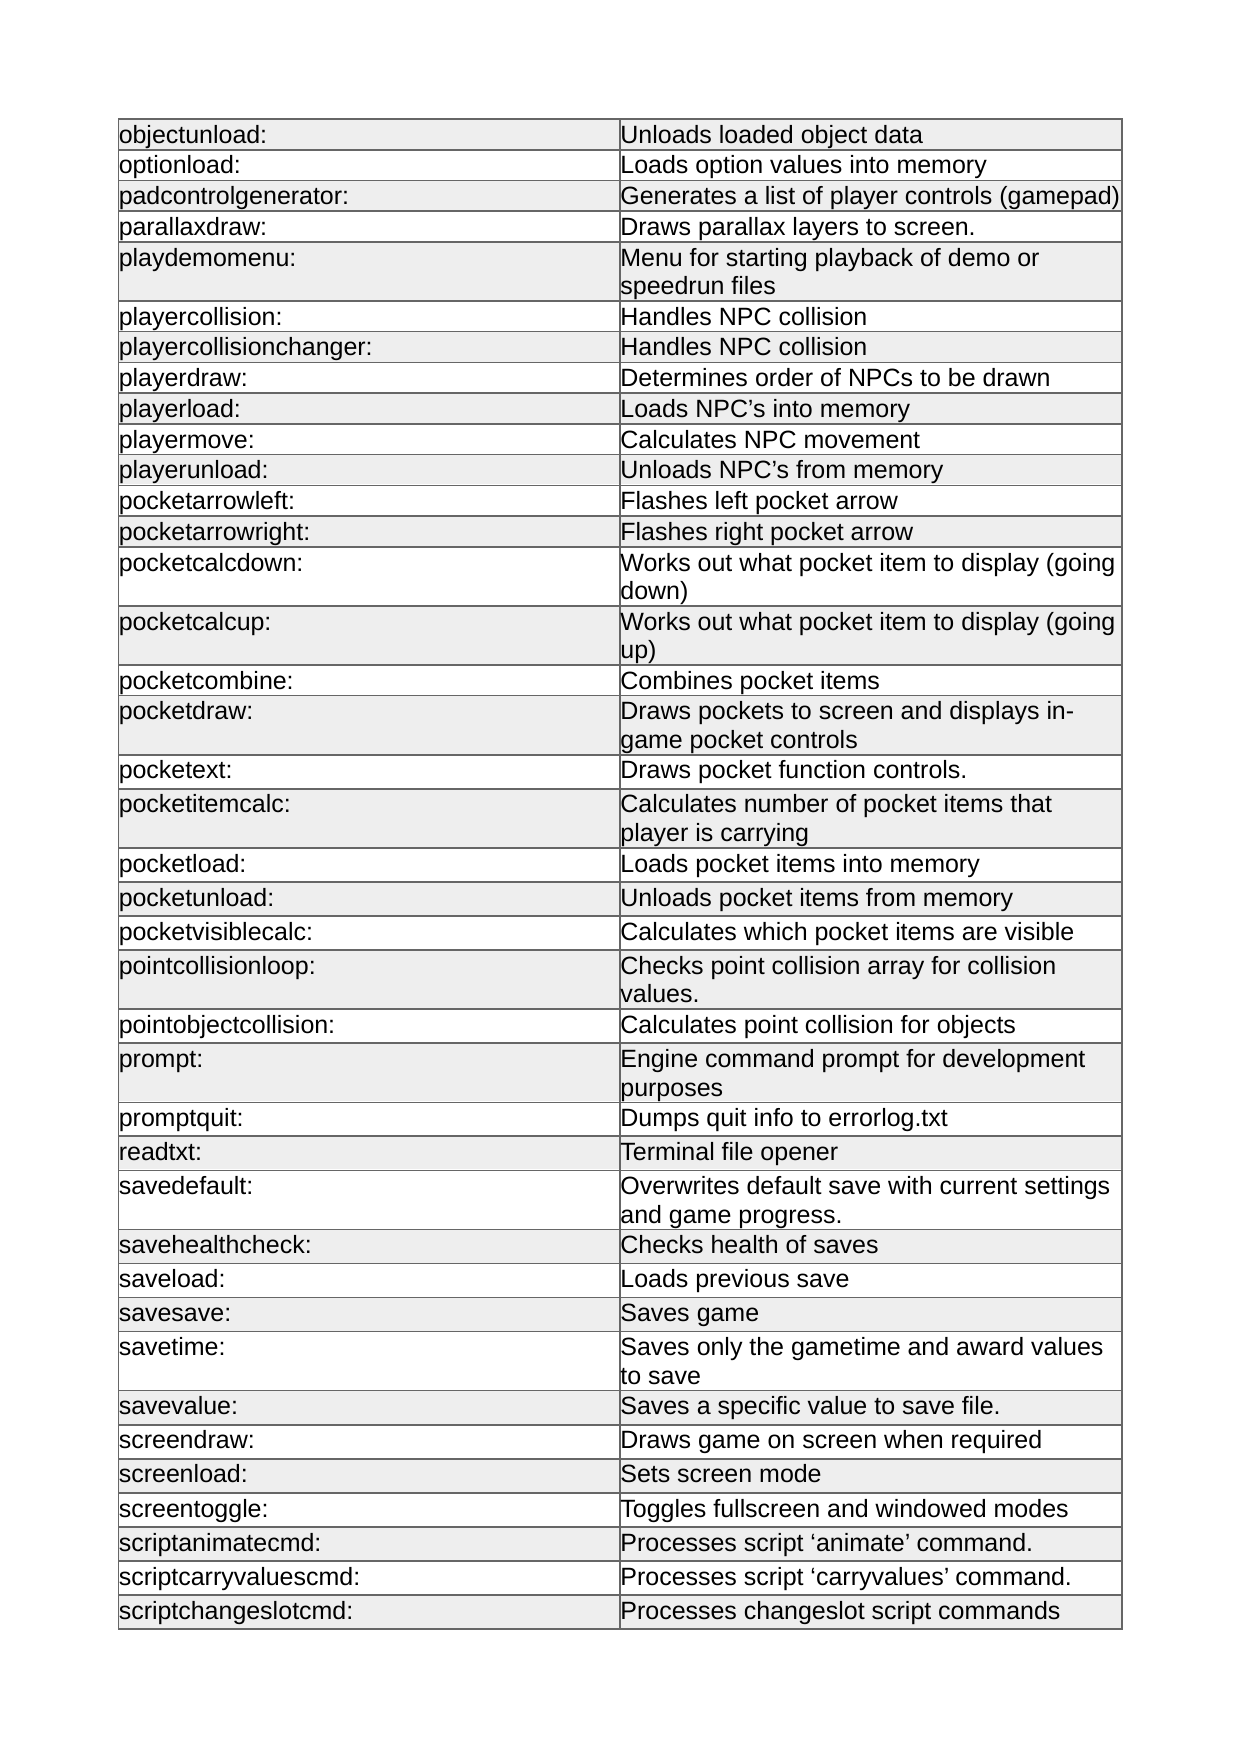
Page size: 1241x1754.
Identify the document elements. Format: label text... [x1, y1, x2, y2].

table_cell Unloads pocket items from memory [621, 883, 1121, 915]
table_cell Calculates which pocket items are visible [621, 917, 1121, 949]
table_cell Works out what pocket item to display (going down) [621, 548, 1121, 605]
table_cell Flashes right pocket arrow [621, 517, 1121, 546]
table_cell playermove: [119, 425, 619, 454]
table_cell Saves a specific value to save file. [621, 1391, 1121, 1424]
table_cell Loads previous save [621, 1264, 1121, 1297]
table_cell pocketcalcdown: [119, 548, 619, 605]
table_cell scriptcarryvaluescmd: [119, 1562, 619, 1594]
table_cell Unloads loaded object data [621, 120, 1121, 149]
table_cell pocketarrowright: [119, 517, 619, 546]
table_cell screenload: [119, 1460, 619, 1492]
table_cell Handles NPC collision [621, 332, 1121, 362]
table_cell playercollisionchanger: [119, 332, 619, 362]
table_cell Calculates number of pocket items that player is carrying [621, 790, 1121, 847]
table_cell scriptchangeslotcmd: [119, 1596, 619, 1628]
table_cell optionload: [119, 151, 619, 179]
table_cell pocketvisiblecalc: [119, 917, 619, 949]
table_cell Flashes left pocket arrow [621, 486, 1121, 515]
table_cell savedefault: [119, 1171, 619, 1228]
table_cell Dumps quit info to errorlog.txt [621, 1103, 1121, 1135]
table_cell screentoggle: [119, 1494, 619, 1526]
table_cell Saves only the gametime and award values to save [621, 1332, 1121, 1390]
table_cell Checks point collision array for collision values. [621, 951, 1121, 1008]
table_cell Unloads NPC’s from memory [621, 455, 1121, 484]
table_cell Processes script ‘animate’ command. [621, 1528, 1121, 1560]
table_cell pocketext: [119, 756, 619, 788]
table_cell savehealthcheck: [119, 1230, 619, 1263]
table_cell Menu for starting playback of demo or speedrun files [621, 243, 1121, 300]
table_cell padcontrolgenerator: [119, 181, 619, 210]
table_cell prompt: [119, 1044, 619, 1101]
table_cell Terminal file opener [621, 1137, 1121, 1169]
table_cell Calculates point collision for objects [621, 1010, 1121, 1042]
table_cell Saves game [621, 1298, 1121, 1331]
table_cell playerdraw: [119, 363, 619, 392]
table_cell pocketload: [119, 849, 619, 881]
table_cell Calculates NPC movement [621, 425, 1121, 454]
table_cell Combines pocket items [621, 666, 1121, 695]
table_cell objectunload: [119, 120, 619, 149]
table_cell Draws pocket function controls. [621, 756, 1121, 788]
table_cell screendraw: [119, 1426, 619, 1458]
table_cell pocketcalcup: [119, 607, 619, 664]
table_cell scriptanimatecmd: [119, 1528, 619, 1560]
table_cell savesave: [119, 1298, 619, 1331]
table_cell Engine command prompt for development purposes [621, 1044, 1121, 1101]
table_cell Checks health of saves [621, 1230, 1121, 1263]
table_cell Draws pockets to screen and displays in-game pocket controls [621, 696, 1121, 754]
table_cell playdemomenu: [119, 243, 619, 300]
table_cell pocketarrowleft: [119, 486, 619, 515]
table_cell Determines order of NPCs to be drawn [621, 363, 1121, 392]
table_cell Loads pocket items into memory [621, 849, 1121, 881]
table_cell savetime: [119, 1332, 619, 1390]
table_cell Draws game on screen when required [621, 1426, 1121, 1458]
table_cell Processes script ‘carryvalues’ command. [621, 1562, 1121, 1594]
table_cell Overwrites default save with current settings and game progress. [621, 1171, 1121, 1228]
table_cell pocketunload: [119, 883, 619, 915]
table_cell pointcollisionloop: [119, 951, 619, 1008]
table_cell saveload: [119, 1264, 619, 1297]
table_cell Processes changeslot script commands [621, 1596, 1121, 1628]
table_cell playerunload: [119, 455, 619, 484]
table_cell parallaxdraw: [119, 212, 619, 241]
table_cell Toggles fullscreen and windowed modes [621, 1494, 1121, 1526]
table_cell Works out what pocket item to display (going up) [621, 607, 1121, 664]
table_cell savevalue: [119, 1391, 619, 1424]
table_cell Generates a list of player controls (gamepad) [621, 181, 1121, 210]
table_cell readtxt: [119, 1137, 619, 1169]
table_cell Handles NPC collision [621, 302, 1121, 331]
table_cell pocketcombine: [119, 666, 619, 695]
table_cell playerload: [119, 394, 619, 423]
table_cell Sets screen mode [621, 1460, 1121, 1492]
table_cell pocketdraw: [119, 696, 619, 754]
table_cell Loads option values into memory [621, 151, 1121, 179]
table_cell Loads NPC’s into memory [621, 394, 1121, 423]
table_cell promptquit: [119, 1103, 619, 1135]
table_cell pocketitemcalc: [119, 790, 619, 847]
table_cell Draws parallax layers to screen. [621, 212, 1121, 241]
table_cell playercollision: [119, 302, 619, 331]
table_cell pointobjectcollision: [119, 1010, 619, 1042]
